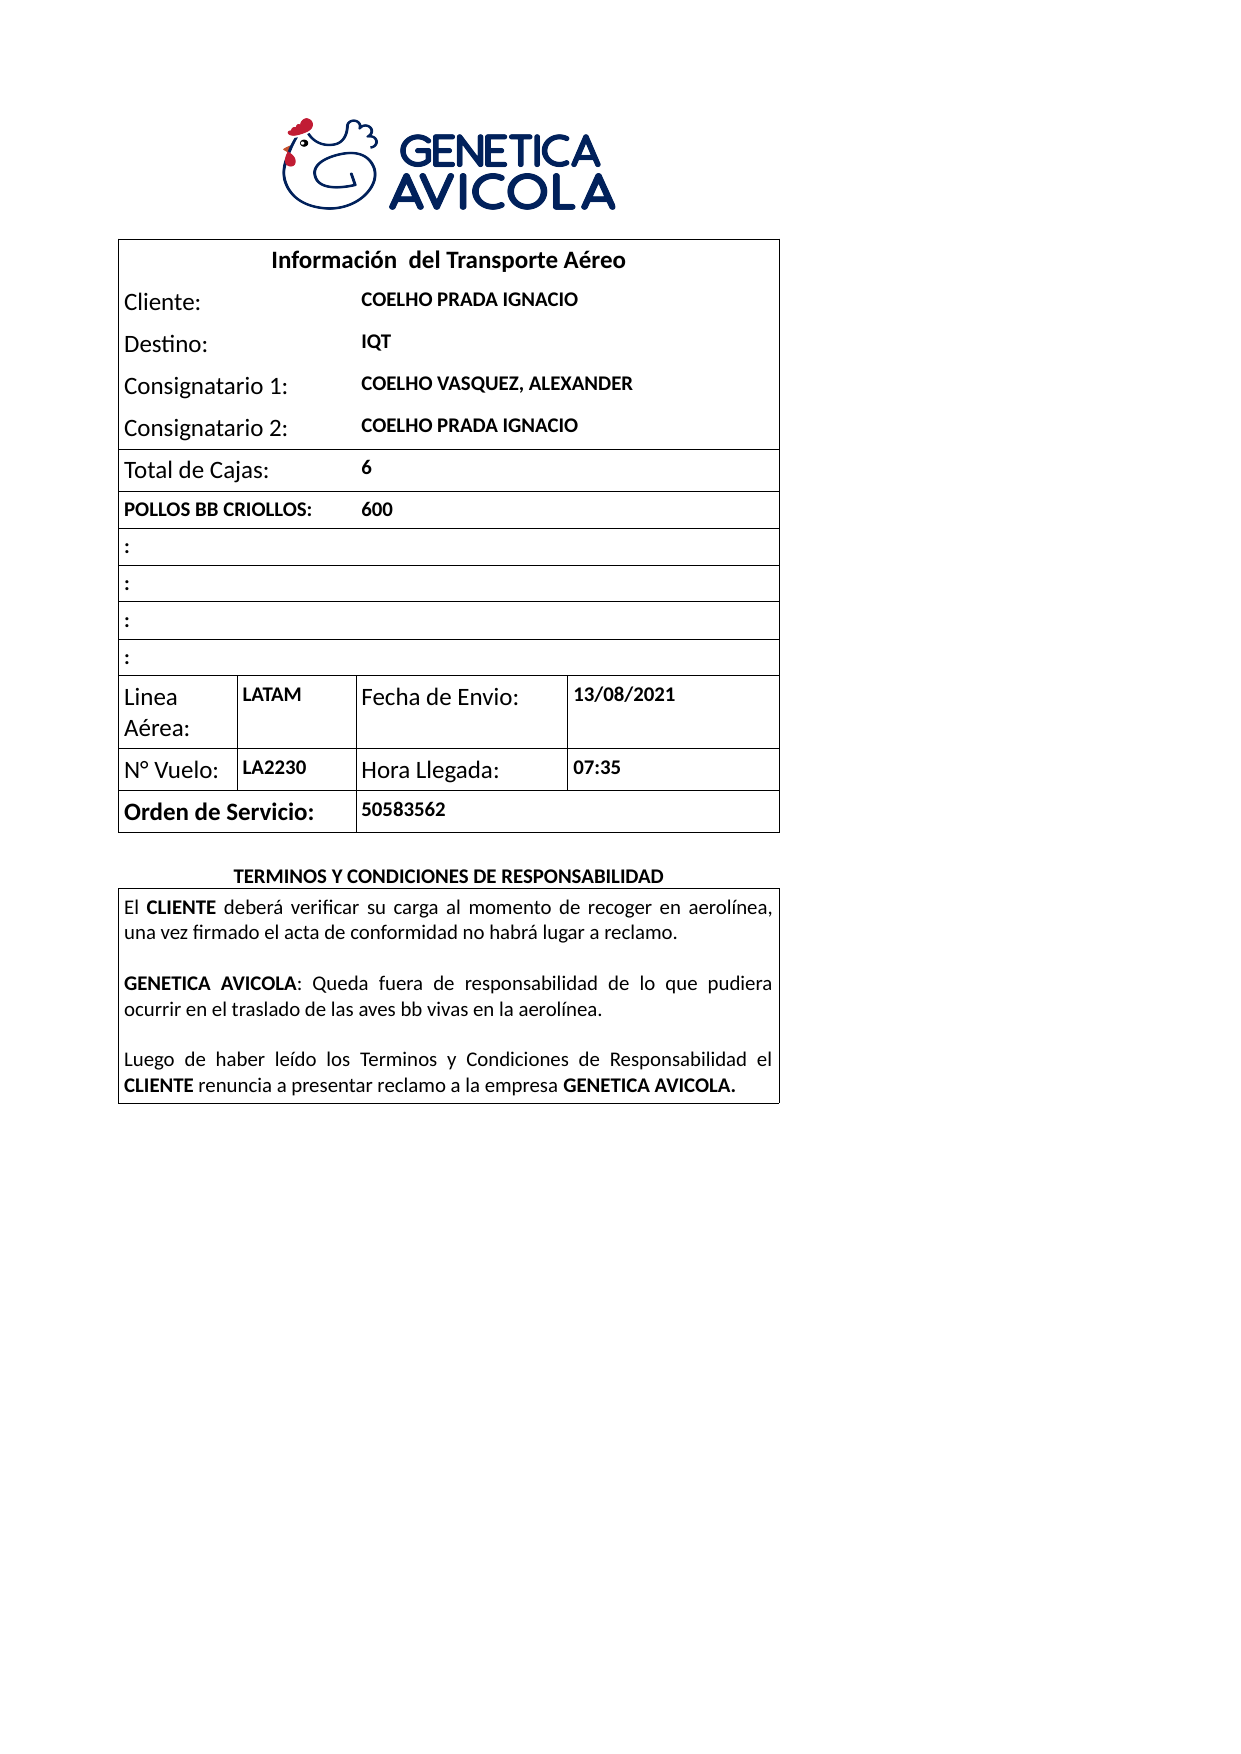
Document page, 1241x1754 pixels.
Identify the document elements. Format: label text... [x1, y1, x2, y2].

table_cell 13/08/2021 [568, 676, 779, 748]
table_cell COELHO PRADA IGNACIO [356, 406, 779, 448]
table_cell IQT [356, 323, 779, 364]
table_cell LA2230 [238, 749, 356, 790]
table_cell COELHO VASQUEZ, ALEXANDER [356, 365, 779, 406]
table_cell Destino: [119, 323, 356, 364]
table_cell Fecha de Envio: [357, 676, 567, 748]
table_cell Orden de Servicio: [119, 791, 356, 832]
table_cell Linea Aérea: [119, 676, 237, 748]
table_cell POLLOS BB CRIOLLOS: [119, 492, 356, 527]
table_cell Consignatario 2: [119, 406, 356, 448]
table_cell Total de Cajas: [119, 450, 356, 491]
table_cell TERMINOS Y CONDICIONES DE RESPONSABILIDAD [118, 833, 779, 888]
table_cell Cliente: [119, 281, 356, 322]
table_cell [356, 529, 779, 564]
table_cell [356, 566, 779, 601]
table_cell Hora Llegada: [357, 749, 567, 790]
table_cell 600 [356, 492, 779, 527]
table_cell : [119, 529, 356, 564]
table_cell El CLIENTE deberá verificar su carga al momento de recoger en aerolínea, una vez firmado el acta de conformidad no habrá lugar a reclamo. GENETICA AVICOLA: Queda fuera de responsabilidad de lo que pudiera ocurrir en el traslado de las aves bb vivas en la aerolínea. Luego de haber leído los Terminos y Condiciones de Responsabilidad el CLIENTE renuncia a presentar reclamo a la empresa GENETICA AVICOLA. [119, 889, 779, 1103]
table_cell 6 [356, 450, 779, 491]
picture [282, 118, 616, 210]
table_cell [356, 602, 779, 638]
table_cell : [119, 602, 356, 638]
table_cell Consignatario 1: [119, 365, 356, 406]
table_header Información del Transporte Aéreo [119, 240, 779, 281]
table_cell : [119, 640, 356, 675]
table_cell [356, 640, 779, 675]
table_cell COELHO PRADA IGNACIO [356, 281, 779, 322]
table_cell 07:35 [568, 749, 779, 790]
table_cell 50583562 [357, 791, 779, 832]
table_cell : [119, 566, 356, 601]
table_cell N° Vuelo: [119, 749, 237, 790]
table_cell LATAM [238, 676, 356, 748]
